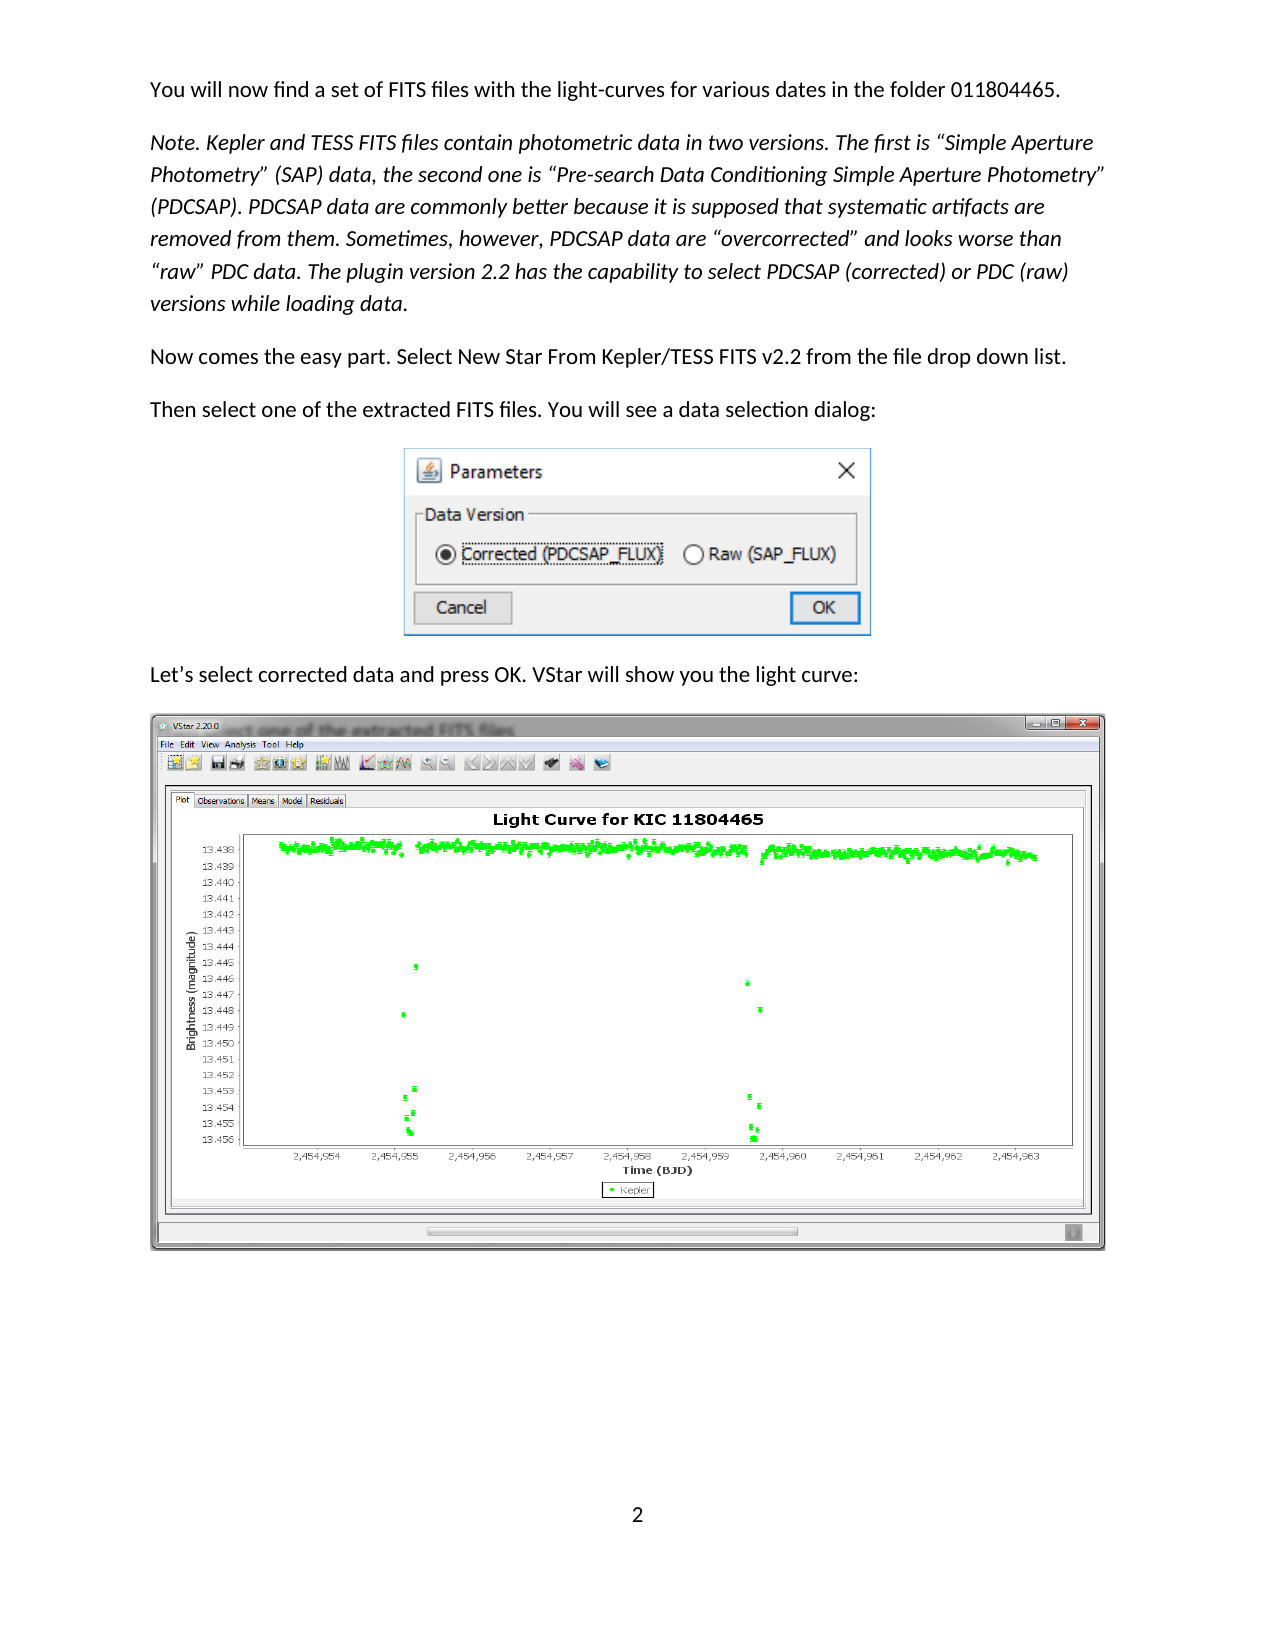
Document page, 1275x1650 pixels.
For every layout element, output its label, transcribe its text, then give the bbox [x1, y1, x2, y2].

text Then select one of the extracted FITS files. You will see a data selection dialog: [150, 395, 1125, 423]
text Note. Kepler and TESS FITS files contain photometric data in two versions. The first is “Simple Aperture Photometry” (SAP) data, the second one is “Pre-search Data Conditioning Simple Aperture Photometry” (PDCSAP). PDCSAP data are commonly better because it is supposed that systematic artifacts are removed from them. Sometimes, however, PDCSAP data are “overcorrected” and looks worse than “raw” PDC data. The plugin version 2.2 has the capability to select PDCSAP (corrected) or PDC (raw) versions while loading data. [150, 128, 1125, 317]
list You will now find a set of FITS files with the light-curves for various dates in the folder 011804465. [150, 75, 1125, 103]
text Now comes the easy part. Select New Star From Kepler/TESS FITS v2.2 from the file drop down list. [150, 342, 1125, 370]
text Let’s select corrected data and press OK. VStar will show you the light curve: [150, 661, 1125, 688]
